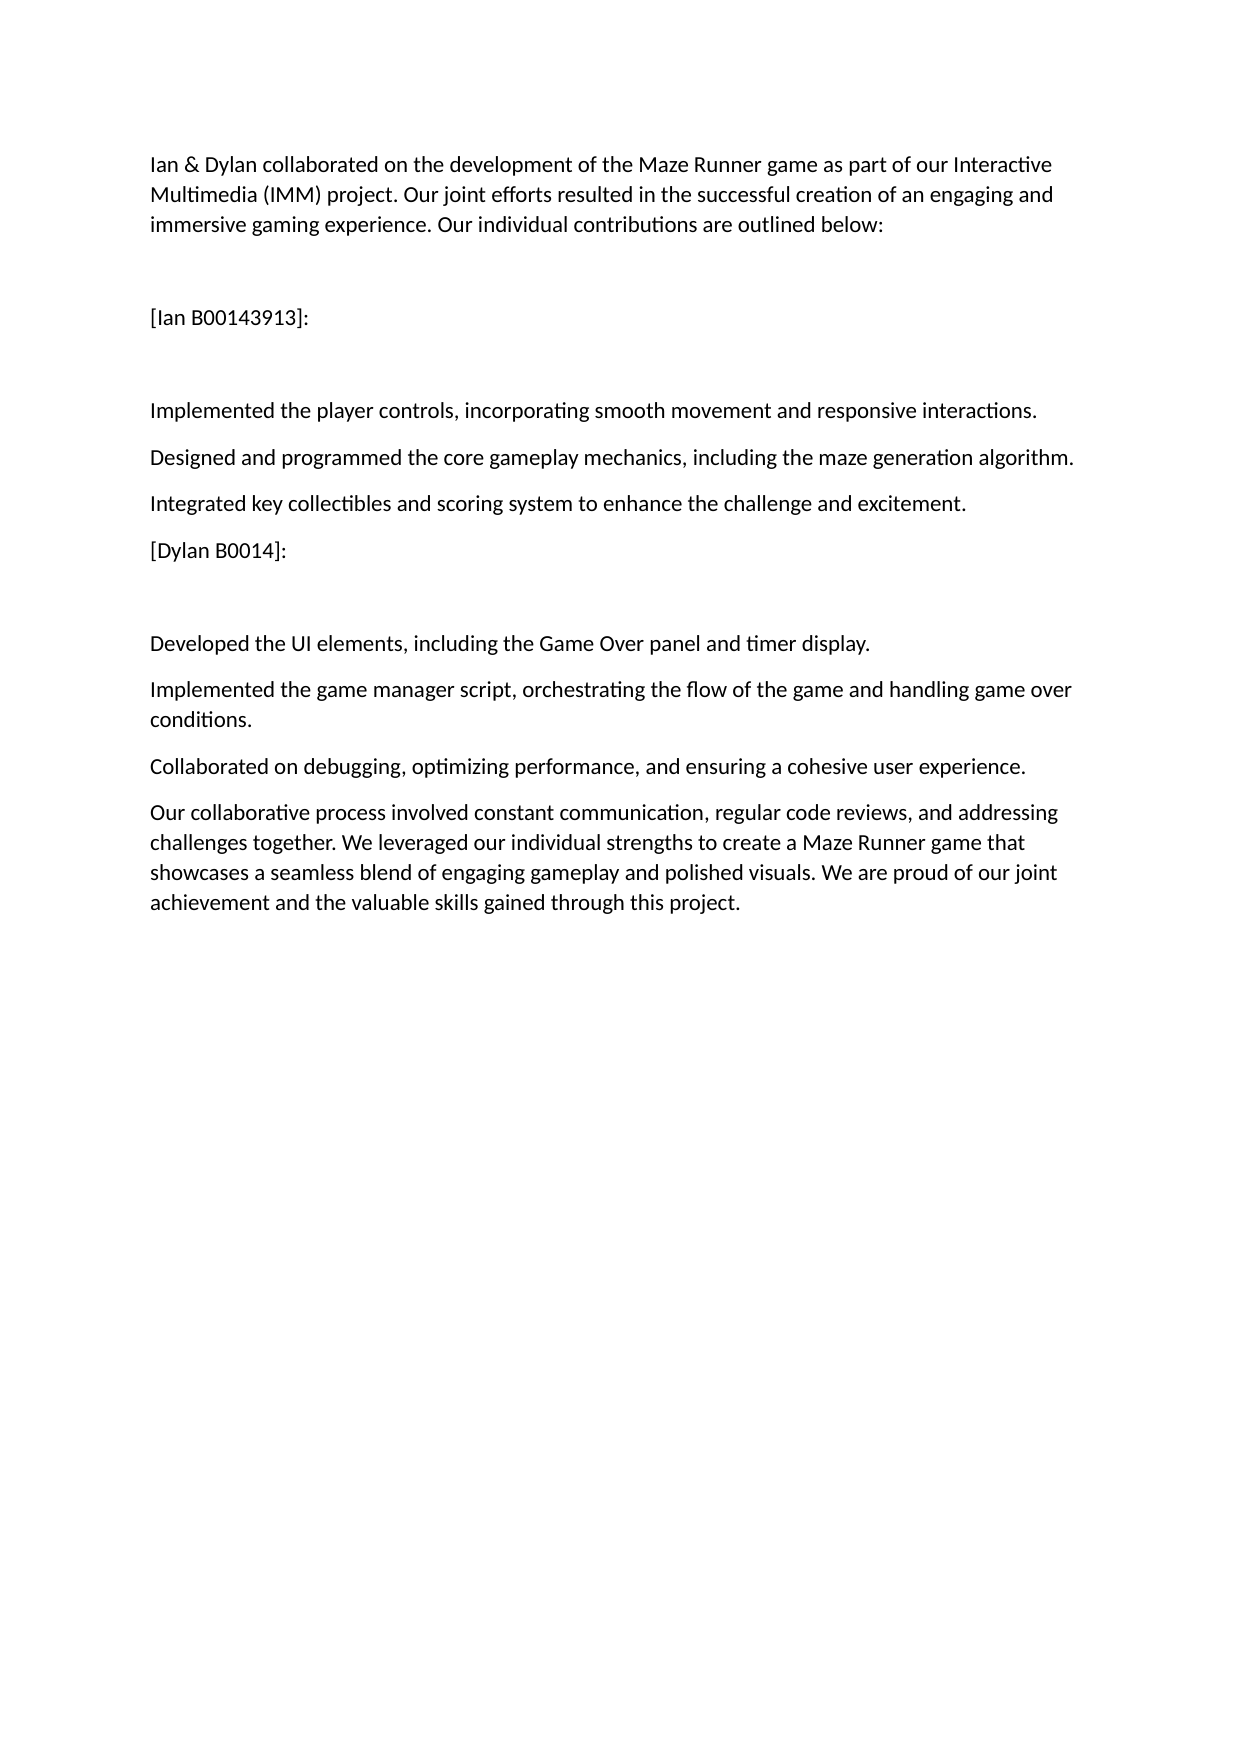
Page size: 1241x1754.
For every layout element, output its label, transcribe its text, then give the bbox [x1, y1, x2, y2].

text Collaborated on debugging, optimizing performance, and ensuring a cohesive user experience. [150, 752, 1090, 780]
text [Dylan B0014]: [150, 536, 1090, 564]
text [Ian B00143913]: [150, 303, 1090, 331]
text Ian & Dylan collaborated on the development of the Maze Runner game as part of our Interactive Multimedia (IMM) project. Our joint efforts resulted in the successful creation of an engaging and immersive gaming experience. Our individual contributions are outlined below: [150, 150, 1090, 238]
text Designed and programmed the core gameplay mechanics, including the maze generation algorithm. [150, 443, 1090, 471]
text Our collaborative process involved constant communication, regular code reviews, and addressing challenges together. We leveraged our individual strengths to create a Maze Runner game that showcases a seamless blend of engaging gameplay and polished visuals. We are proud of our joint achievement and the valuable skills gained through this project. [150, 798, 1090, 916]
text Implemented the player controls, incorporating smooth movement and responsive interactions. [150, 396, 1090, 424]
text Integrated key collectibles and scoring system to enhance the challenge and excitement. [150, 489, 1090, 517]
text Developed the UI elements, including the Game Over panel and timer display. [150, 629, 1090, 657]
text Implemented the game manager script, orchestrating the flow of the game and handling game over conditions. [150, 675, 1090, 733]
